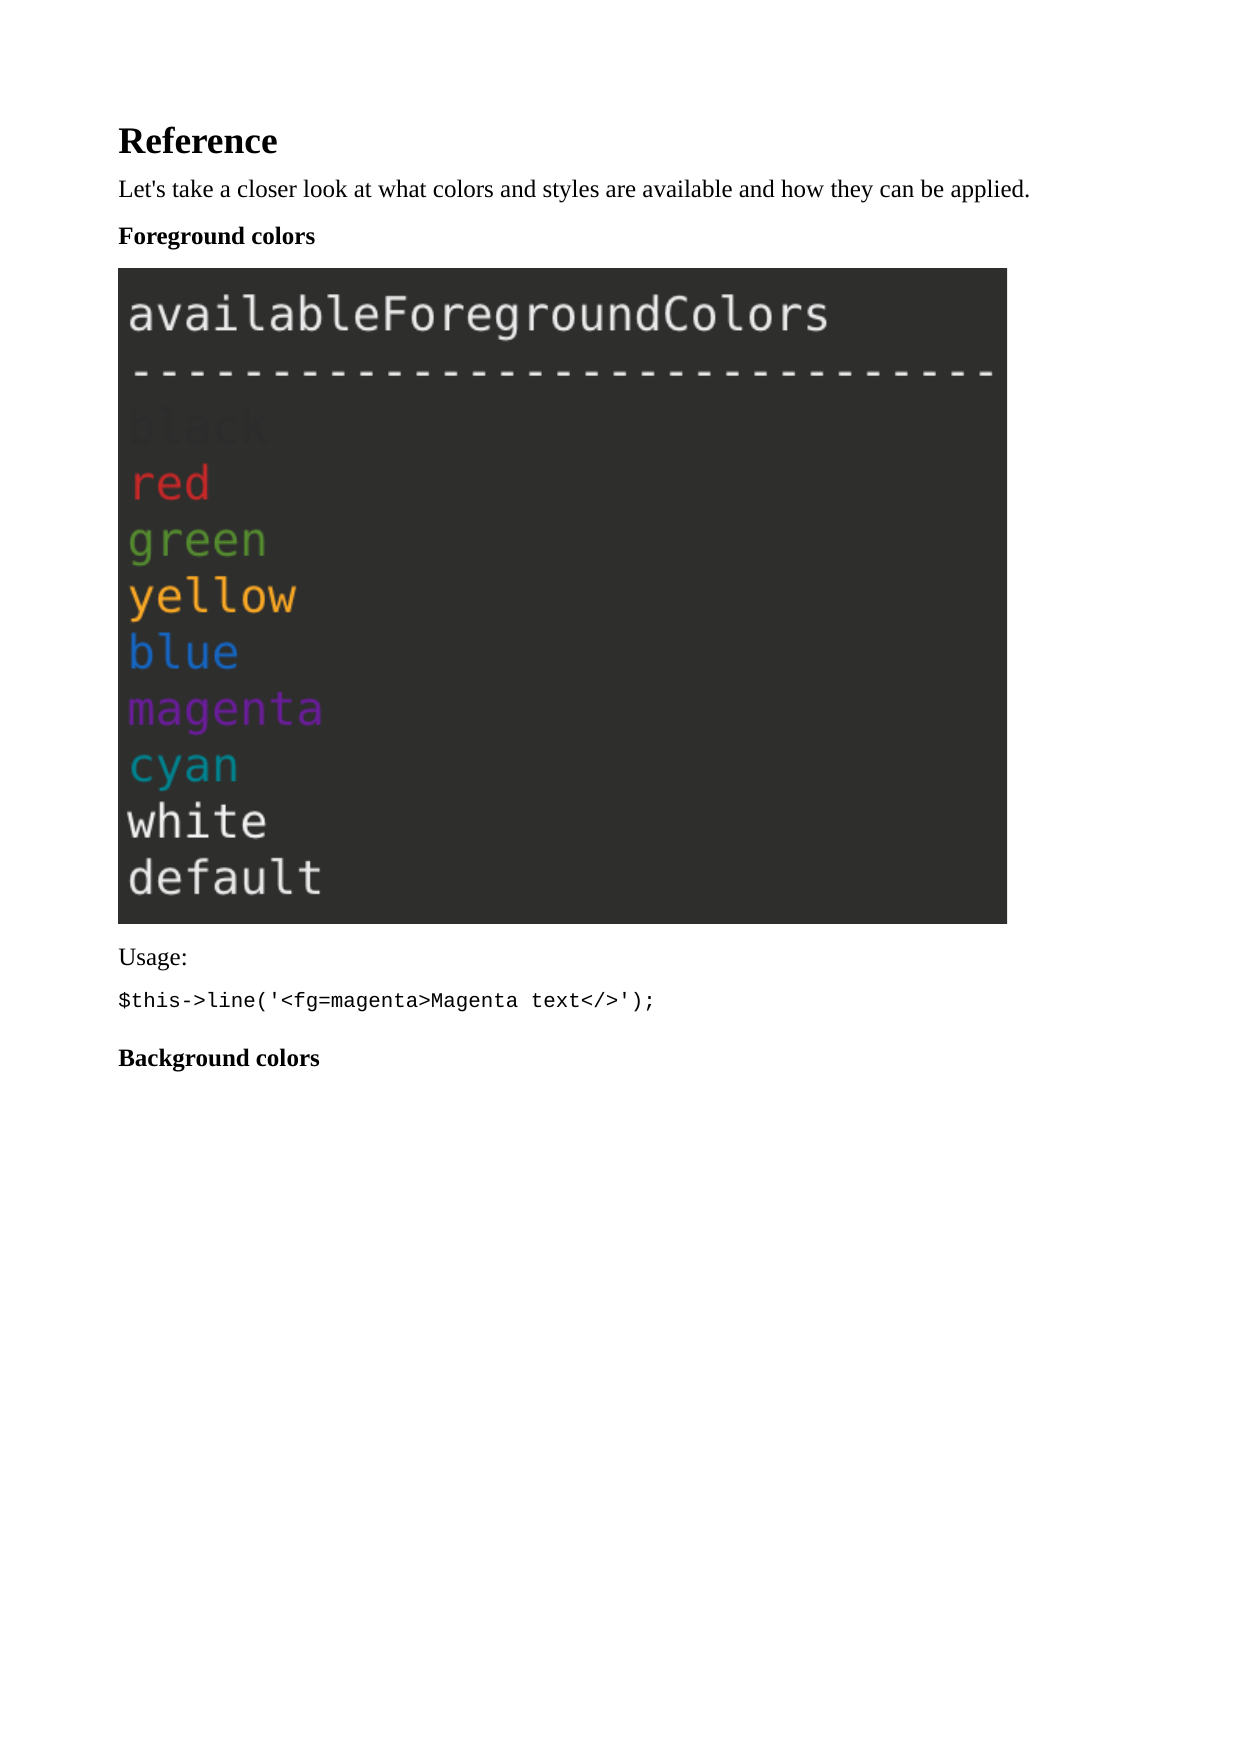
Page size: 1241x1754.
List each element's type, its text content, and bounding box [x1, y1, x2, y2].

picture [118, 268, 1008, 924]
text Let's take a closer look at what colors and styles are available and how they can be applied. [118, 174, 1122, 202]
text Foreground colors [118, 221, 1122, 250]
text $this->line('<fg=magenta>Magenta text</>'); [118, 990, 1122, 1014]
text Background colors [118, 1043, 1122, 1072]
subtitle Reference [118, 118, 1122, 161]
text Usage: [118, 942, 1122, 971]
